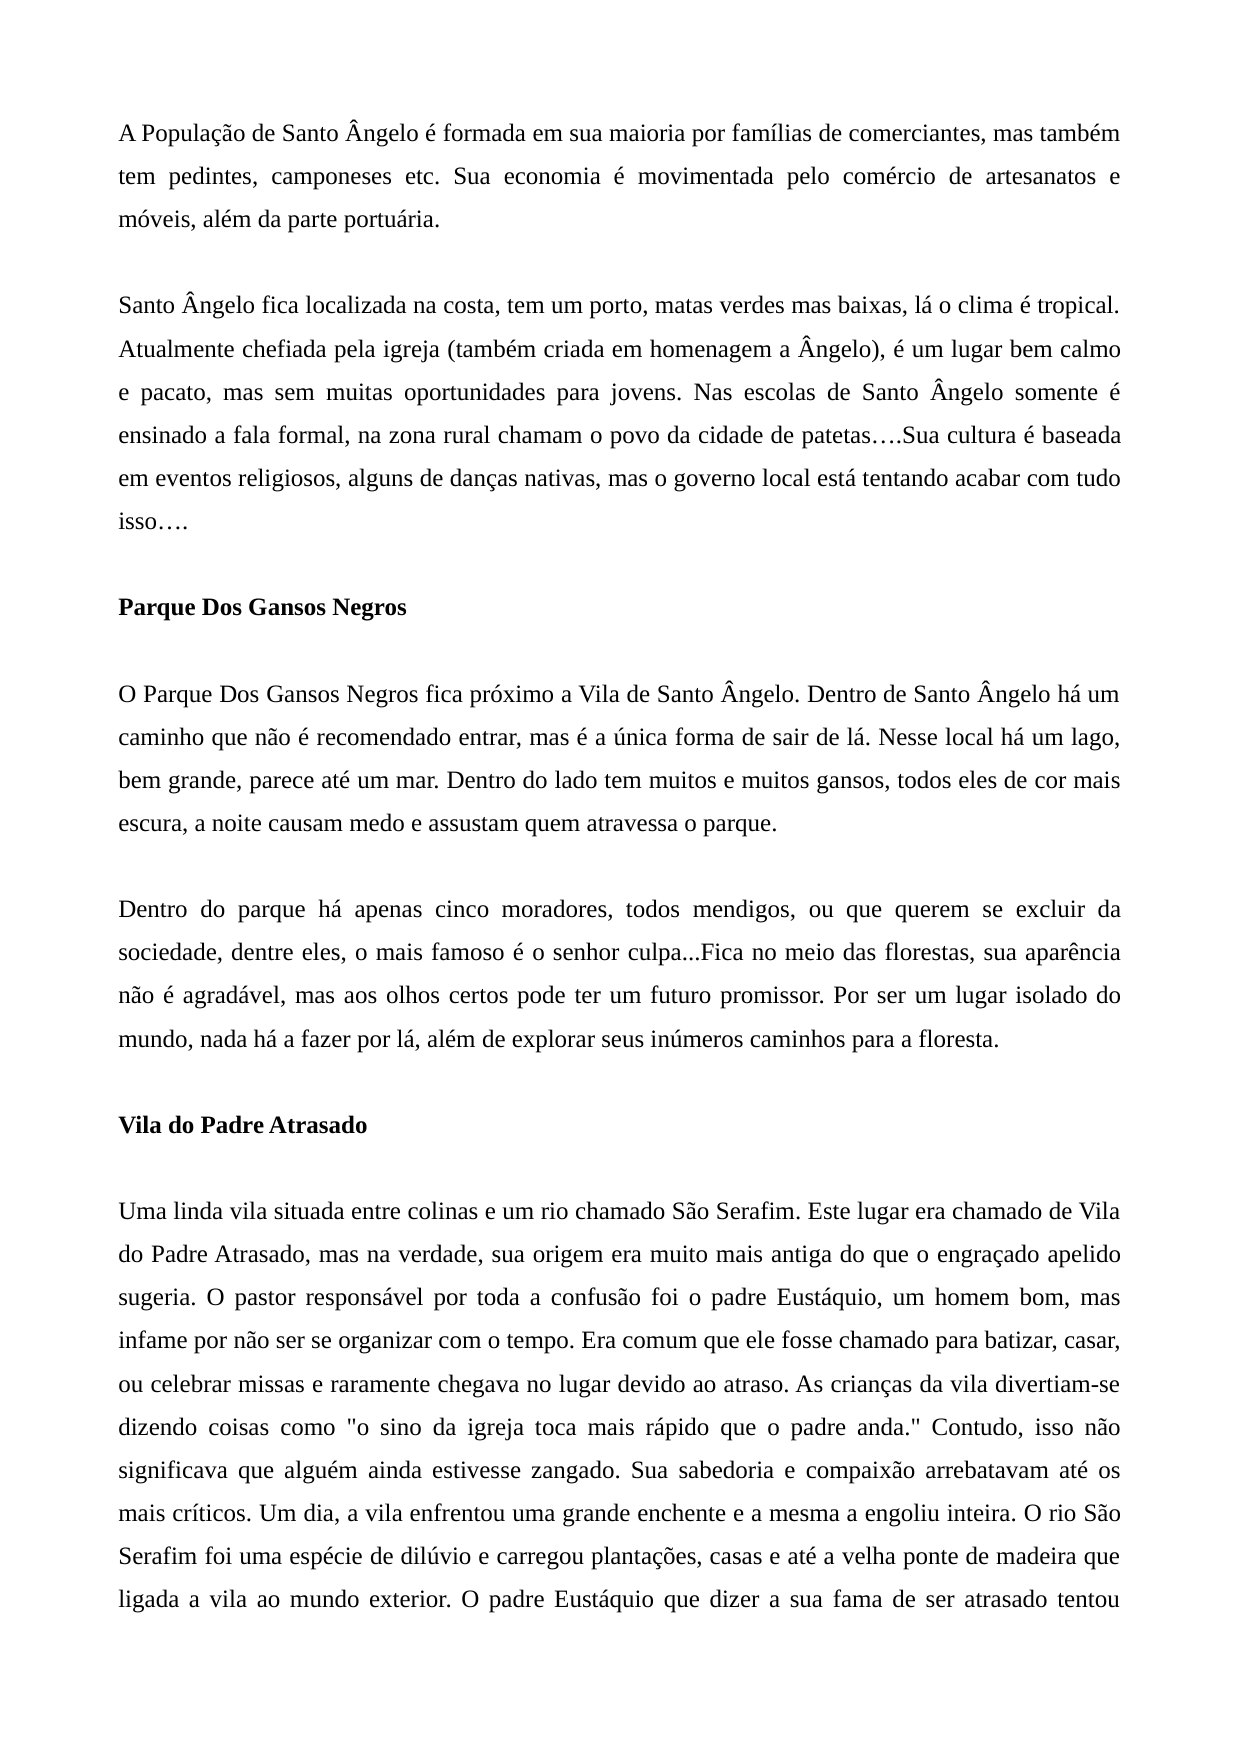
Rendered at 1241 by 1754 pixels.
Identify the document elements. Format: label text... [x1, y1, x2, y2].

text Vila do Padre Atrasado [118, 1110, 1122, 1139]
text O Parque Dos Gansos Negros fica próximo a Vila de Santo Ângelo. Dentro de Santo Ângelo há um caminho que não é recomendado entrar, mas é a única forma de sair de lá. Nesse local há um lago, bem grande, parece até um mar. Dentro do lado tem muitos e muitos gansos, todos eles de cor mais escura, a noite causam medo e assustam quem atravessa o parque. [118, 679, 1122, 837]
text Santo Ângelo fica localizada na costa, tem um porto, matas verdes mas baixas, lá o clima é tropical. Atualmente chefiada pela igreja (também criada em homenagem a Ângelo), é um lugar bem calmo e pacato, mas sem muitas oportunidades para jovens. Nas escolas de Santo Ângelo somente é ensinado a fala formal, na zona rural chamam o povo da cidade de patetas….Sua cultura é baseada em eventos religiosos, alguns de danças nativas, mas o governo local está tentando acabar com tudo isso…. [118, 291, 1122, 535]
text Dentro do parque há apenas cinco moradores, todos mendigos, ou que querem se excluir da sociedade, dentre eles, o mais famoso é o senhor culpa...Fica no meio das florestas, sua aparência não é agradável, mas aos olhos certos pode ter um futuro promissor. Por ser um lugar isolado do mundo, nada há a fazer por lá, além de explorar seus inúmeros caminhos para a floresta. [118, 894, 1122, 1052]
text Uma linda vila situada entre colinas e um rio chamado São Serafim. Este lugar era chamado de Vila do Padre Atrasado, mas na verdade, sua origem era muito mais antiga do que o engraçado apelido sugeria. O pastor responsável por toda a confusão foi o padre Eustáquio, um homem bom, mas infame por não ser se organizar com o tempo. Era comum que ele fosse chamado para batizar, casar, ou celebrar missas e raramente chegava no lugar devido ao atraso. As crianças da vila divertiam-se dizendo coisas como "o sino da igreja toca mais rápido que o padre anda." Contudo, isso não significava que alguém ainda estivesse zangado. Sua sabedoria e compaixão arrebatavam até os mais críticos. Um dia, a vila enfrentou uma grande enchente e a mesma a engoliu inteira. O rio São Serafim foi uma espécie de dilúvio e carregou plantações, casas e até a velha ponte de madeira que ligada a vila ao mundo exterior. O padre Eustáquio que dizer a sua fama de ser atrasado tentou [118, 1196, 1122, 1613]
text A População de Santo Ângelo é formada em sua maioria por famílias de comerciantes, mas também tem pedintes, camponeses etc. Sua economia é movimentada pelo comércio de artesanatos e móveis, além da parte portuária. [118, 118, 1122, 233]
text Parque Dos Gansos Negros [118, 592, 1122, 621]
